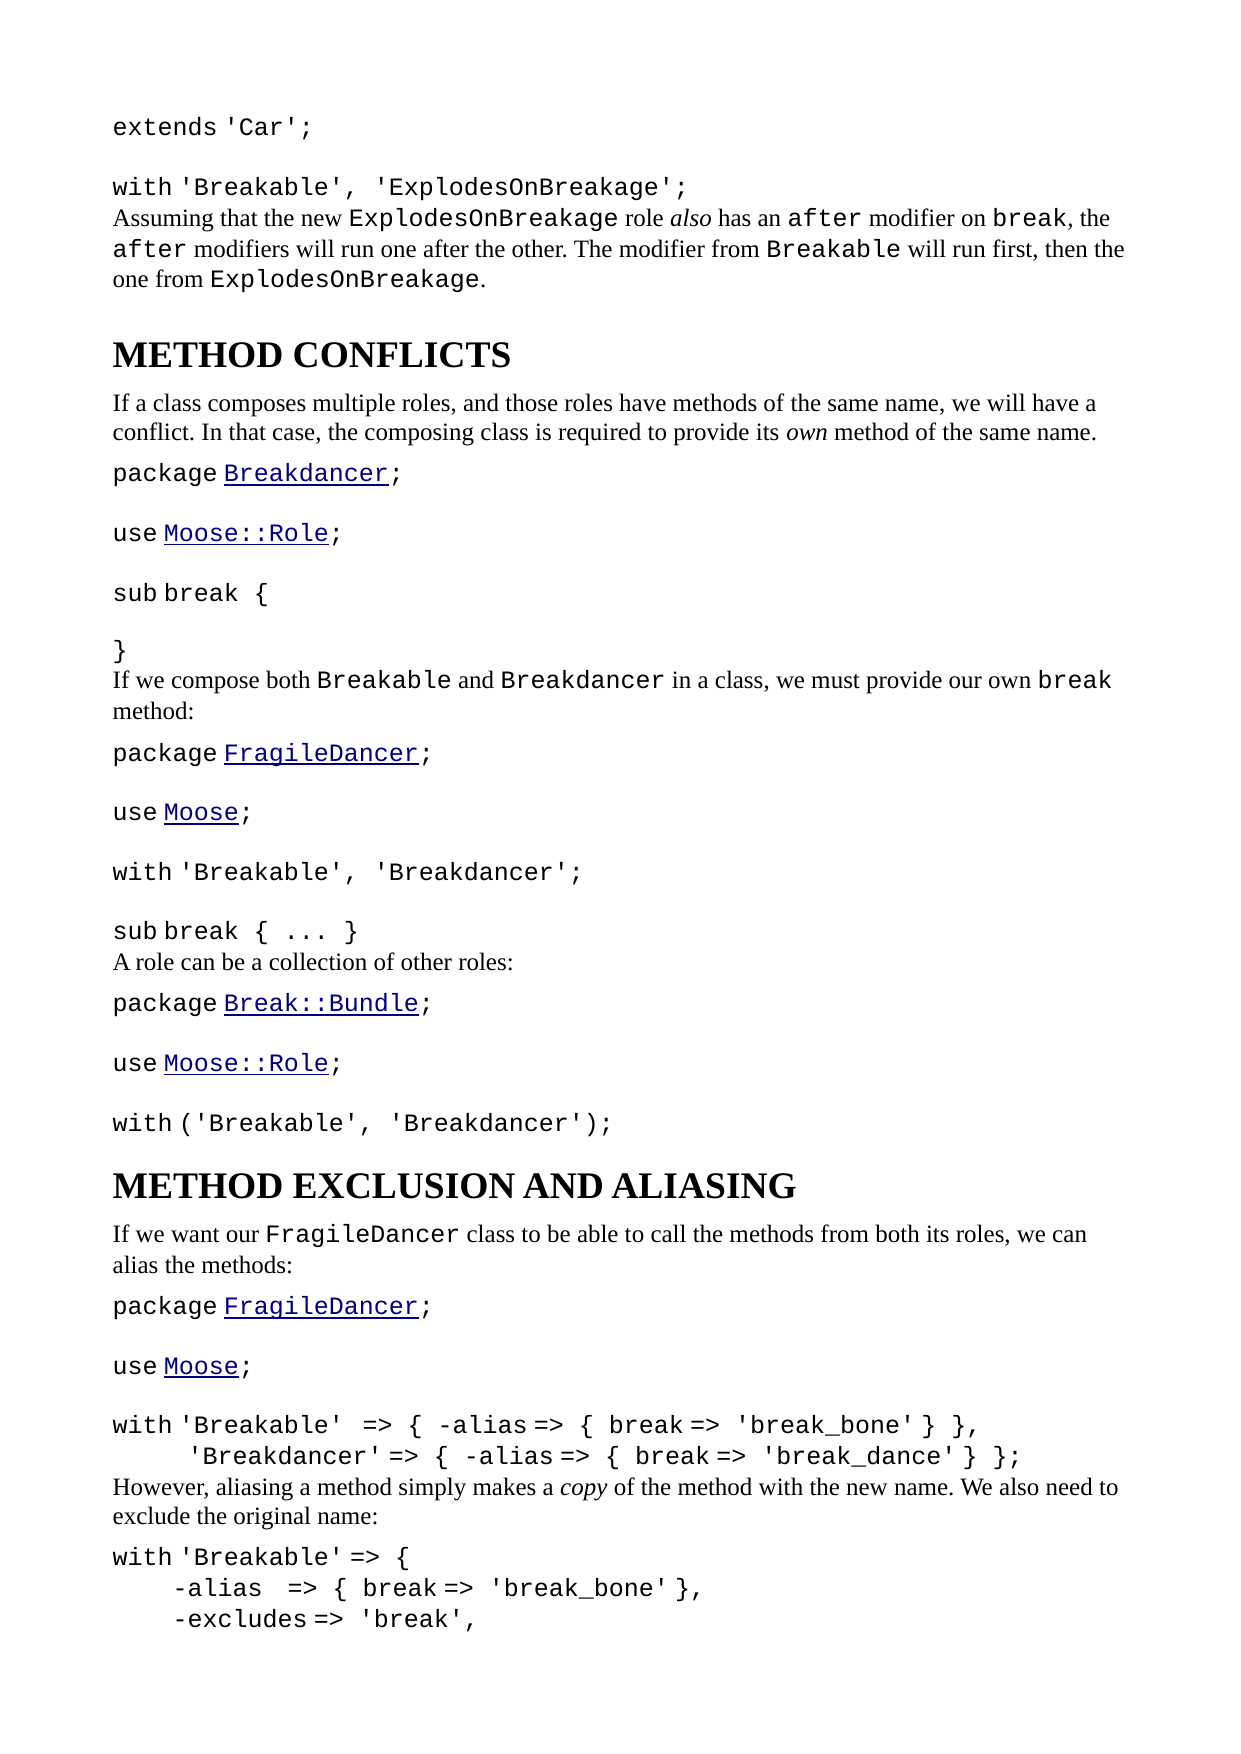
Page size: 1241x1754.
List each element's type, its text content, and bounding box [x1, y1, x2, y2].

table_header package Breakdancer; use Moose::Role; sub break { } [113, 459, 408, 666]
table_header with 'Breakable' => { -alias => { break => 'break_bone' }, -excludes => 'break', [113, 1542, 729, 1634]
text However, aliasing a method simply makes a copy of the method with the new name. We also need to exclude the original name: [112, 1472, 1128, 1529]
text Assuming that the new ExplodesOnBreakage role also has an after modifier on break, the after modifiers will run one after the other. The modifier from Breakable will run first, then the one from ExplodesOnBreakage. [112, 203, 1128, 295]
table_header extends 'Car'; with 'Breakable', 'ExplodesOnBreakage'; [113, 113, 694, 203]
text If we want our FragileDancer class to be able to call the methods from both its roles, we can alias the methods: [112, 1219, 1128, 1279]
text A role can be a collection of other roles: [112, 947, 1128, 976]
subtitle METHOD EXCLUSION AND ALIASING [112, 1163, 1128, 1207]
table_header package FragileDancer; use Moose; with 'Breakable' => { -alias => { break => 'break_bone' } }, 'Breakdancer' => { -alias => { break => 'break_dance' } }; [113, 1291, 1033, 1472]
text If we compose both Breakable and Breakdancer in a class, we must provide our own break method: [112, 666, 1128, 725]
table_header package Break::Bundle; use Moose::Role; with ('Breakable', 'Breakdancer'); [113, 989, 619, 1138]
table_header package FragileDancer; use Moose; with 'Breakable', 'Breakdancer'; sub break { ... } [113, 738, 589, 947]
text If a class composes multiple roles, and those roles have methods of the same name, we will have a conflict. In that case, the composing class is required to provide its own method of the same name. [112, 388, 1128, 446]
subtitle METHOD CONFLICTS [112, 333, 1128, 376]
